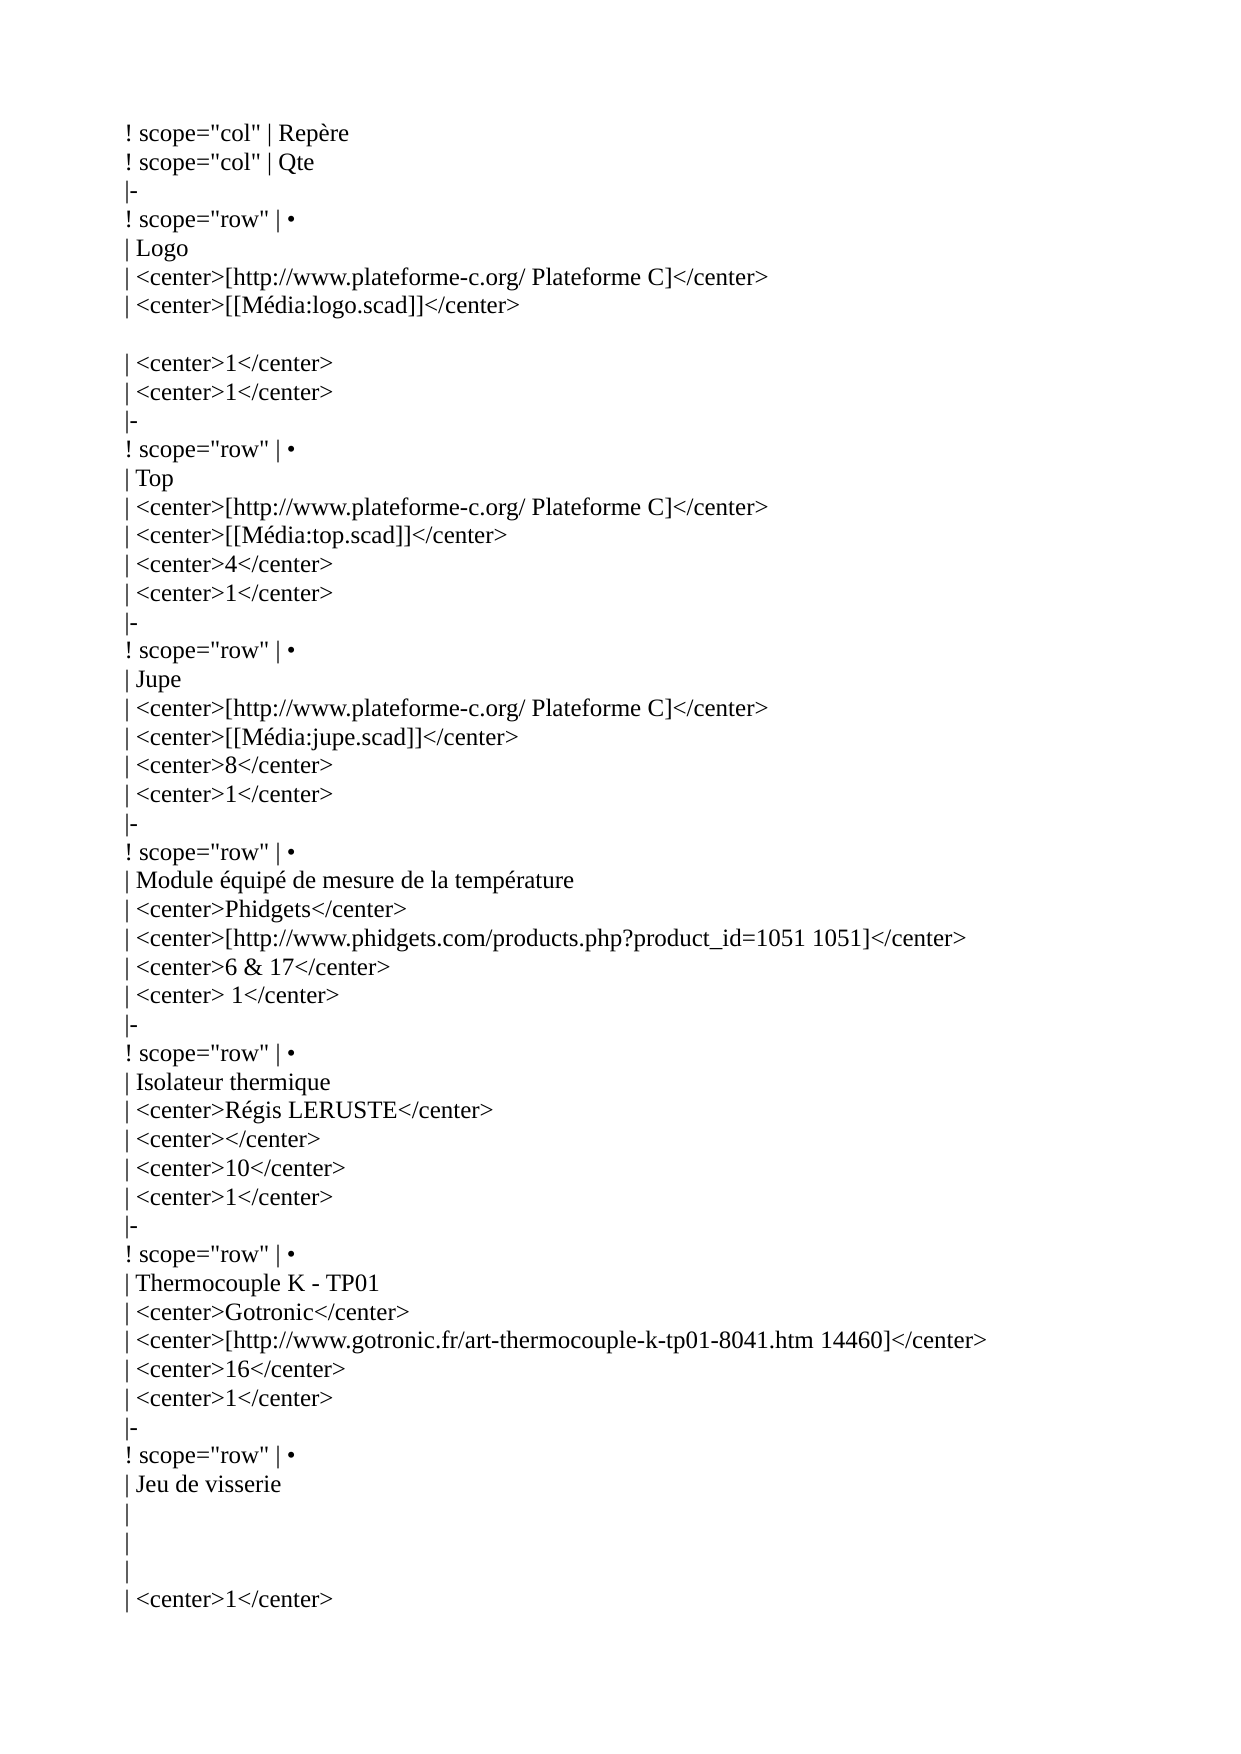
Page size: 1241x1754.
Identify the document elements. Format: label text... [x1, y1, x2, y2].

text ! scope="row" | • [118, 1038, 1122, 1067]
text | <center>6 & 17</center> [118, 952, 1122, 981]
text |- [118, 1009, 1122, 1038]
text | <center>[[Média:top.scad]]</center> [118, 521, 1122, 549]
text ! scope="col" | Qte [118, 147, 1122, 176]
text ! scope="row" | • [118, 1239, 1122, 1268]
text | <center>Gotronic</center> [118, 1297, 1122, 1326]
text | <center>[[Média:jupe.scad]]</center> [118, 722, 1122, 751]
text | <center>1</center> [118, 1383, 1122, 1412]
text ! scope="row" | • [118, 1441, 1122, 1469]
text | [118, 1527, 1122, 1556]
text | <center>Phidgets</center> [118, 894, 1122, 923]
text | <center>4</center> [118, 549, 1122, 578]
text | Top [118, 463, 1122, 492]
text | <center>1</center> [118, 377, 1122, 406]
text ! scope="row" | • [118, 434, 1122, 463]
text | <center>8</center> [118, 751, 1122, 779]
text | [118, 1498, 1122, 1527]
text | <center>[http://www.phidgets.com/products.php?product_id=1051 1051]</center> [118, 923, 1122, 952]
text | <center>1</center> [118, 348, 1122, 377]
text |- [118, 607, 1122, 636]
text |- [118, 406, 1122, 434]
text | <center></center> [118, 1124, 1122, 1153]
text | [118, 1556, 1122, 1584]
text | <center>Régis LERUSTE</center> [118, 1096, 1122, 1124]
text | <center>10</center> [118, 1153, 1122, 1182]
text | <center>1</center> [118, 1584, 1122, 1613]
text | <center>[http://www.plateforme-c.org/ Plateforme C]</center> [118, 492, 1122, 521]
text | Jupe [118, 664, 1122, 693]
text | Jeu de visserie [118, 1469, 1122, 1498]
text | <center>[http://www.plateforme-c.org/ Plateforme C]</center> [118, 262, 1122, 291]
text | <center>1</center> [118, 578, 1122, 607]
text | <center> 1</center> [118, 981, 1122, 1009]
text | Thermocouple K - TP01 [118, 1268, 1122, 1297]
text ! scope="row" | • [118, 837, 1122, 866]
text | <center>[http://www.gotronic.fr/art-thermocouple-k-tp01-8041.htm 14460]</center> [118, 1326, 1122, 1354]
text | Module équipé de mesure de la température [118, 866, 1122, 894]
text |- [118, 1211, 1122, 1239]
text ! scope="row" | • [118, 204, 1122, 233]
text |- [118, 176, 1122, 204]
text | <center>16</center> [118, 1354, 1122, 1383]
text | <center>1</center> [118, 1182, 1122, 1211]
text | <center>[http://www.plateforme-c.org/ Plateforme C]</center> [118, 693, 1122, 722]
text | <center>[[Média:logo.scad]]</center> [118, 291, 1122, 319]
text |- [118, 1412, 1122, 1441]
text | Isolateur thermique [118, 1067, 1122, 1096]
text |- [118, 808, 1122, 837]
text | Logo [118, 233, 1122, 262]
text ! scope="col" | Repère [118, 118, 1122, 147]
text | <center>1</center> [118, 779, 1122, 808]
text ! scope="row" | • [118, 636, 1122, 664]
